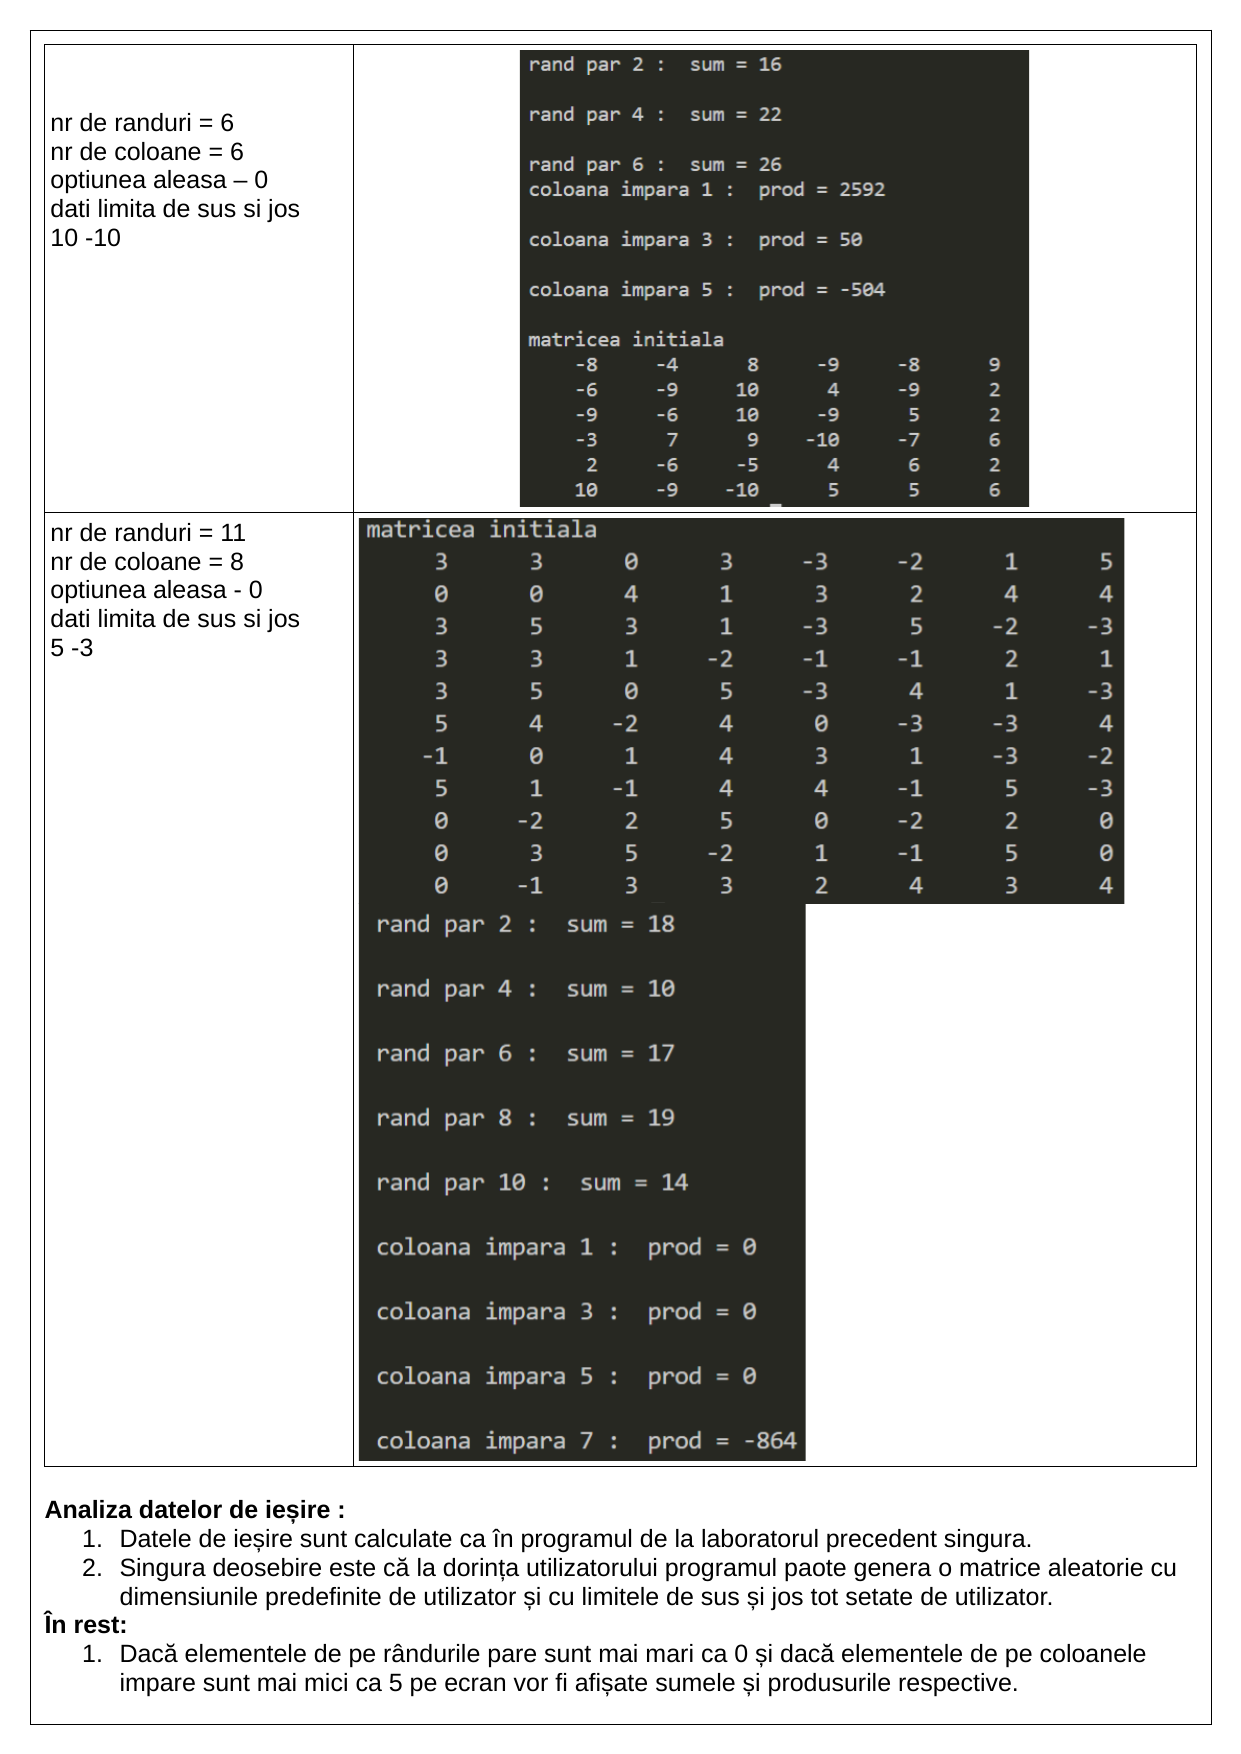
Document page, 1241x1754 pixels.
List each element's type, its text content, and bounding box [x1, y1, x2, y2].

list Singura deosebire este că la dorința utilizatorului programul paote genera o matrice aleatorie cu dimensiunile predefinite de utilizator și cu limitele de sus și jos tot setate de utilizator. [82, 1553, 1196, 1610]
picture [358, 518, 1125, 1461]
table_cell [354, 513, 1196, 1466]
table_cell nr de randuri = 6 nr de coloane = 6 optiunea aleasa – 0 dati limita de sus si jos 10 -10 [45, 45, 353, 512]
list Datele de ieșire sunt calculate ca în programul de la laboratorul precedent singura. [82, 1524, 1196, 1553]
text În rest: [44, 1610, 1196, 1639]
table_cell nr de randuri = 11 nr de coloane = 8 optiunea aleasa - 0 dati limita de sus si jos 5 -3 [45, 513, 353, 1466]
picture [519, 50, 1030, 507]
table_cell [354, 45, 1196, 512]
list Dacă elementele de pe rândurile pare sunt mai mari ca 0 și dacă elementele de pe coloanele impare sunt mai mici ca 5 pe ecran vor fi afișate sumele și produsurile respective. [82, 1639, 1196, 1697]
text Analiza datelor de ieșire : [44, 1495, 1196, 1524]
